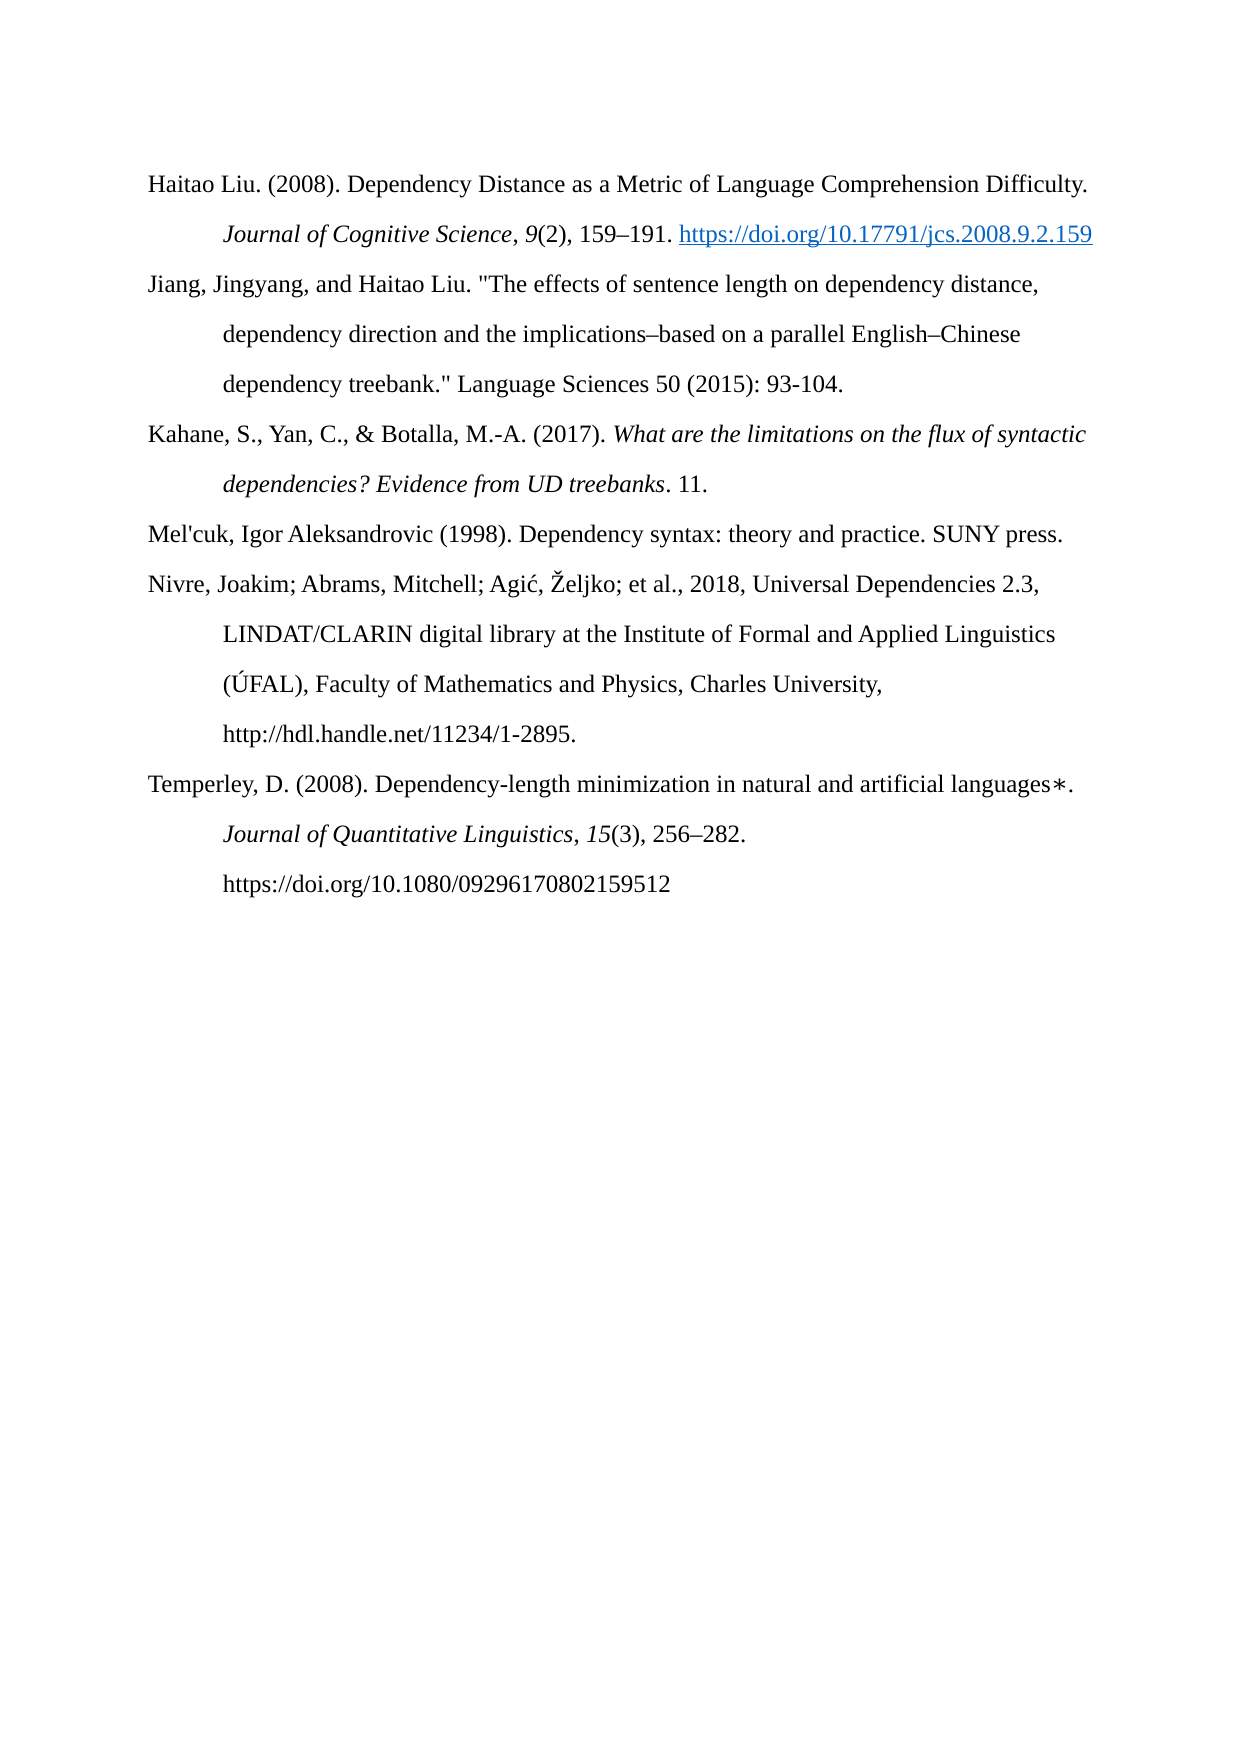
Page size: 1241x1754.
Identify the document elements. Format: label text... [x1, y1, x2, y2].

text Temperley, D. (2008). Dependency-length minimization in natural and artificial languages∗. Journal of Quantitative Linguistics, 15(3), 256–282. https://doi.org/10.1080/09296170802159512 [148, 748, 1092, 898]
text Mel'cuk, Igor Aleksandrovic (1998). Dependency syntax: theory and practice. SUNY press. [148, 498, 1092, 548]
text Jiang, Jingyang, and Haitao Liu. "The effects of sentence length on dependency distance, dependency direction and the implications–based on a parallel English–Chinese dependency treebank." Language Sciences 50 (2015): 93-104. [148, 248, 1092, 398]
text Kahane, S., Yan, C., & Botalla, M.-A. (2017). What are the limitations on the flux of syntactic dependencies? Evidence from UD treebanks. 11. [148, 398, 1092, 498]
text Haitao Liu. (2008). Dependency Distance as a Metric of Language Comprehension Difficulty. Journal of Cognitive Science, 9(2), 159–191. https://doi.org/10.17791/jcs.2008.9.2.159 [148, 148, 1092, 248]
text Nivre, Joakim; Abrams, Mitchell; Agić, Željko; et al., 2018, Universal Dependencies 2.3, LINDAT/CLARIN digital library at the Institute of Formal and Applied Linguistics (ÚFAL), Faculty of Mathematics and Physics, Charles University, http://hdl.handle.net/11234/1-2895. [148, 548, 1092, 748]
